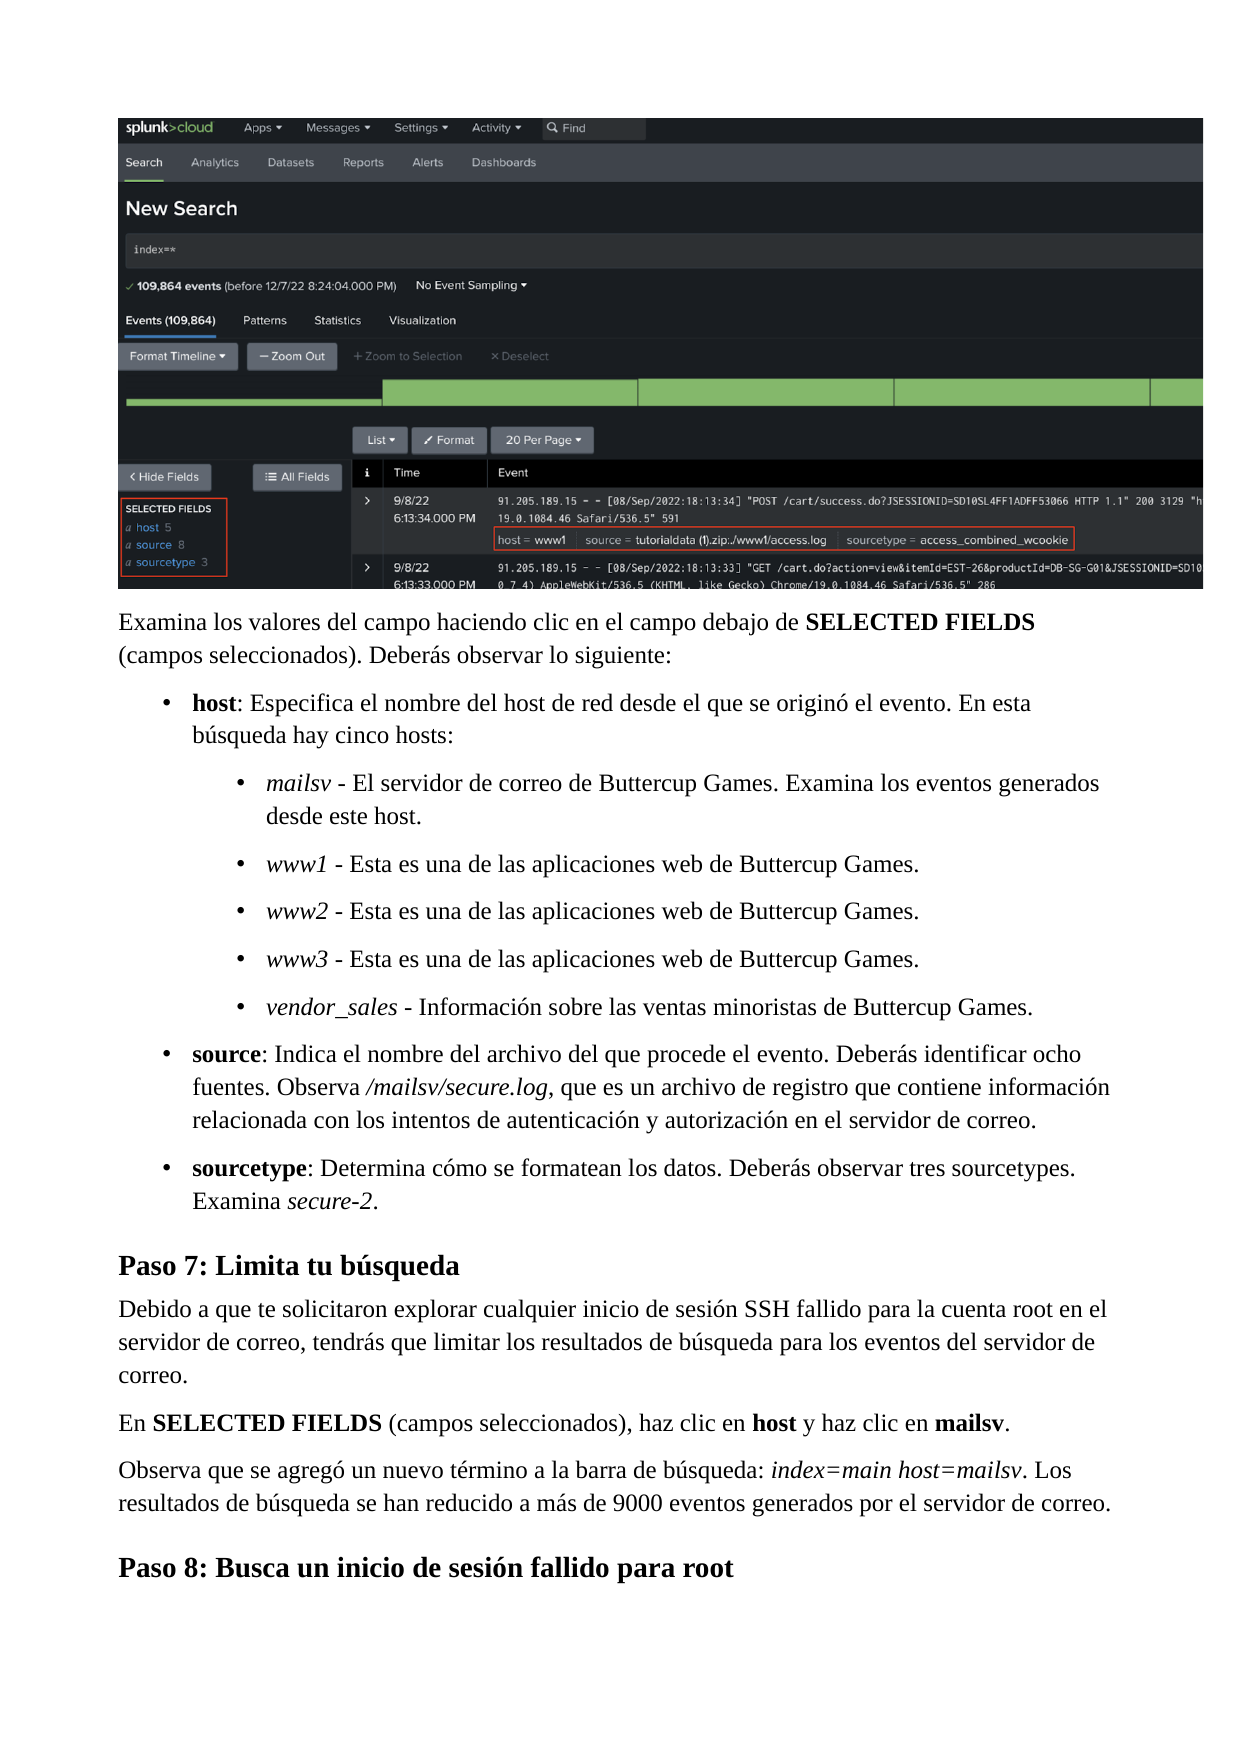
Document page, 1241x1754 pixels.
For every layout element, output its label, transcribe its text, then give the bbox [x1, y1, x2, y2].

subtitle Paso 7: Limita tu búsqueda [118, 1248, 1122, 1282]
list www1 - Esta es una de las aplicaciones web de Buttercup Games. [236, 849, 1122, 878]
text Debido a que te solicitaron explorar cualquier inicio de sesión SSH fallido para la cuenta root en el servidor de correo, tendrás que limitar los resultados de búsqueda para los eventos del servidor de correo. [118, 1294, 1122, 1389]
list mailsv - El servidor de correo de Buttercup Games. Examina los eventos generados desde este host. [236, 768, 1122, 830]
list www2 - Esta es una de las aplicaciones web de Buttercup Games. [236, 896, 1122, 925]
list source: Indica el nombre del archivo del que procede el evento. Deberás identificar ocho fuentes. Observa /mailsv/secure.log, que es un archivo de registro que contiene información relacionada con los intentos de autenticación y autorización en el servidor de correo. [162, 1039, 1122, 1134]
text Examina los valores del campo haciendo clic en el campo debajo de SELECTED FIELDS (campos seleccionados). Deberás observar lo siguiente: [118, 607, 1122, 669]
list sourcetype: Determina cómo se formatean los datos. Deberás observar tres sourcetypes. Examina secure-2. [162, 1153, 1122, 1215]
picture [118, 118, 1204, 589]
list www3 - Esta es una de las aplicaciones web de Buttercup Games. [236, 944, 1122, 973]
list host: Especifica el nombre del host de red desde el que se originó el evento. En esta búsqueda hay cinco hosts: [162, 688, 1122, 749]
text Observa que se agregó un nuevo término a la barra de búsqueda: index=main host=mailsv. Los resultados de búsqueda se han reducido a más de 9000 eventos generados por el servidor de correo. [118, 1455, 1122, 1517]
subtitle Paso 8: Busca un inicio de sesión fallido para root [118, 1551, 1122, 1584]
text En SELECTED FIELDS (campos seleccionados), haz clic en host y haz clic en mailsv. [118, 1408, 1122, 1437]
list vendor_sales - Información sobre las ventas minoristas de Buttercup Games. [236, 992, 1122, 1020]
